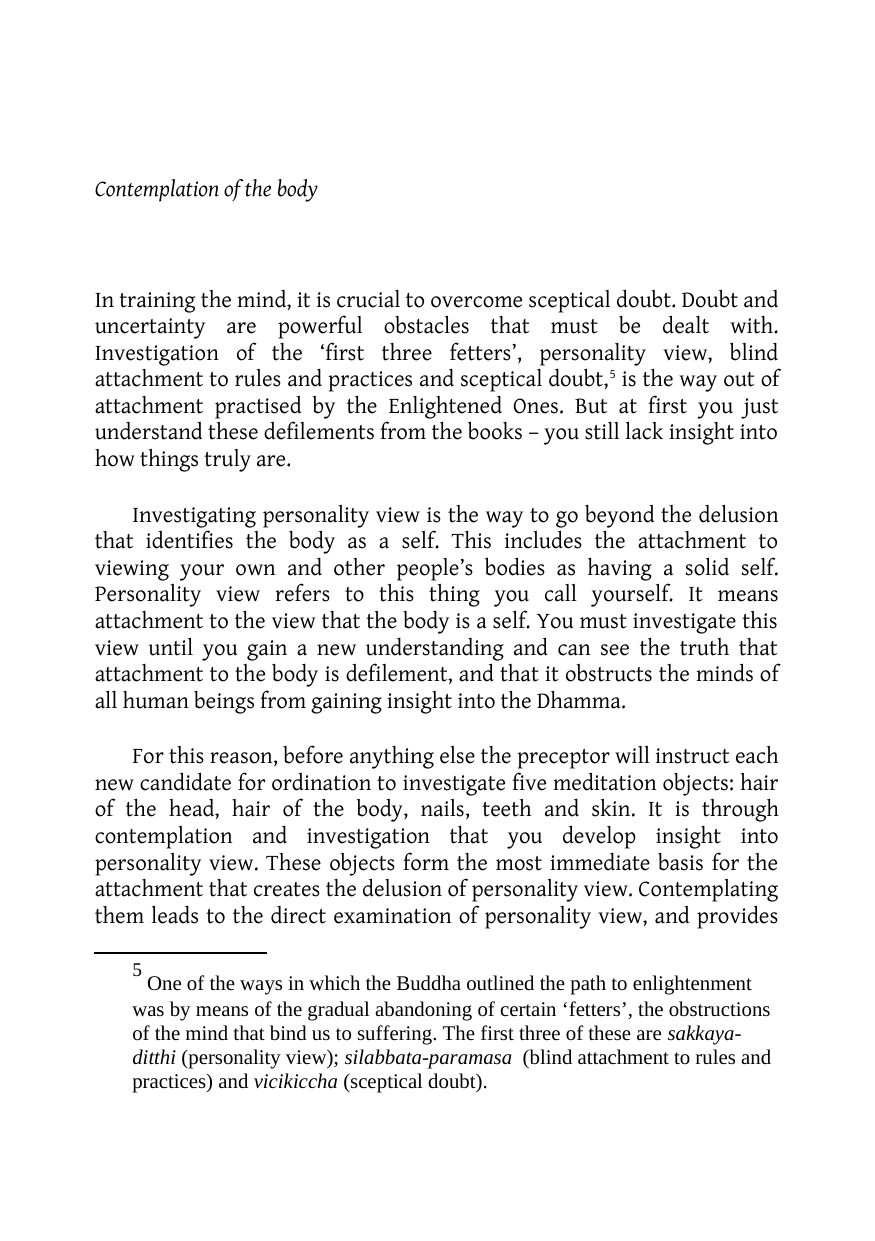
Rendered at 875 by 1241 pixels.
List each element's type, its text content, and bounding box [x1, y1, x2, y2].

subtitle Contemplation of the body [94, 176, 779, 202]
text One of the ways in which the Buddha outlined the path to enlightenment was by means of the gradual abandoning of certain ‘fetters’, the obstructions of the mind that bind us to suffering. The first three of these are sakkaya-ditthi (personality view); silabbata-paramasa (blind attachment to rules and practices) and vicikiccha (sceptical doubt). [132, 959, 779, 1093]
text Investigating personality view is the way to go beyond the delusion that identifies the body as a self. This includes the attachment to viewing your own and other people’s bodies as having a solid self. Personality view refers to this thing you call yourself. It means attachment to the view that the body is a self. You must investigate this view until you gain a new understanding and can see the truth that attachment to the body is defilement, and that it obstructs the minds of all human beings from gaining insight into the Dhamma. [94, 502, 779, 714]
text In training the mind, it is crucial to overcome sceptical doubt. Doubt and uncertainty are powerful obstacles that must be dealt with. Investigation of the ‘first three fetters’, personality view, blind attachment to rules and practices and sceptical doubt, is the way out of attachment practised by the Enlightened Ones. But at first you just understand these defilements from the books – you still lack insight into how things truly are. [94, 287, 779, 473]
text For this reason, before anything else the preceptor will instruct each new candidate for ordination to investigate five meditation objects: hair of the head, hair of the body, nails, teeth and skin. It is through contemplation and investigation that you develop insight into personality view. These objects form the most immediate basis for the attachment that creates the delusion of personality view. Contemplating them leads to the direct examination of personality view, and provides [94, 743, 779, 929]
